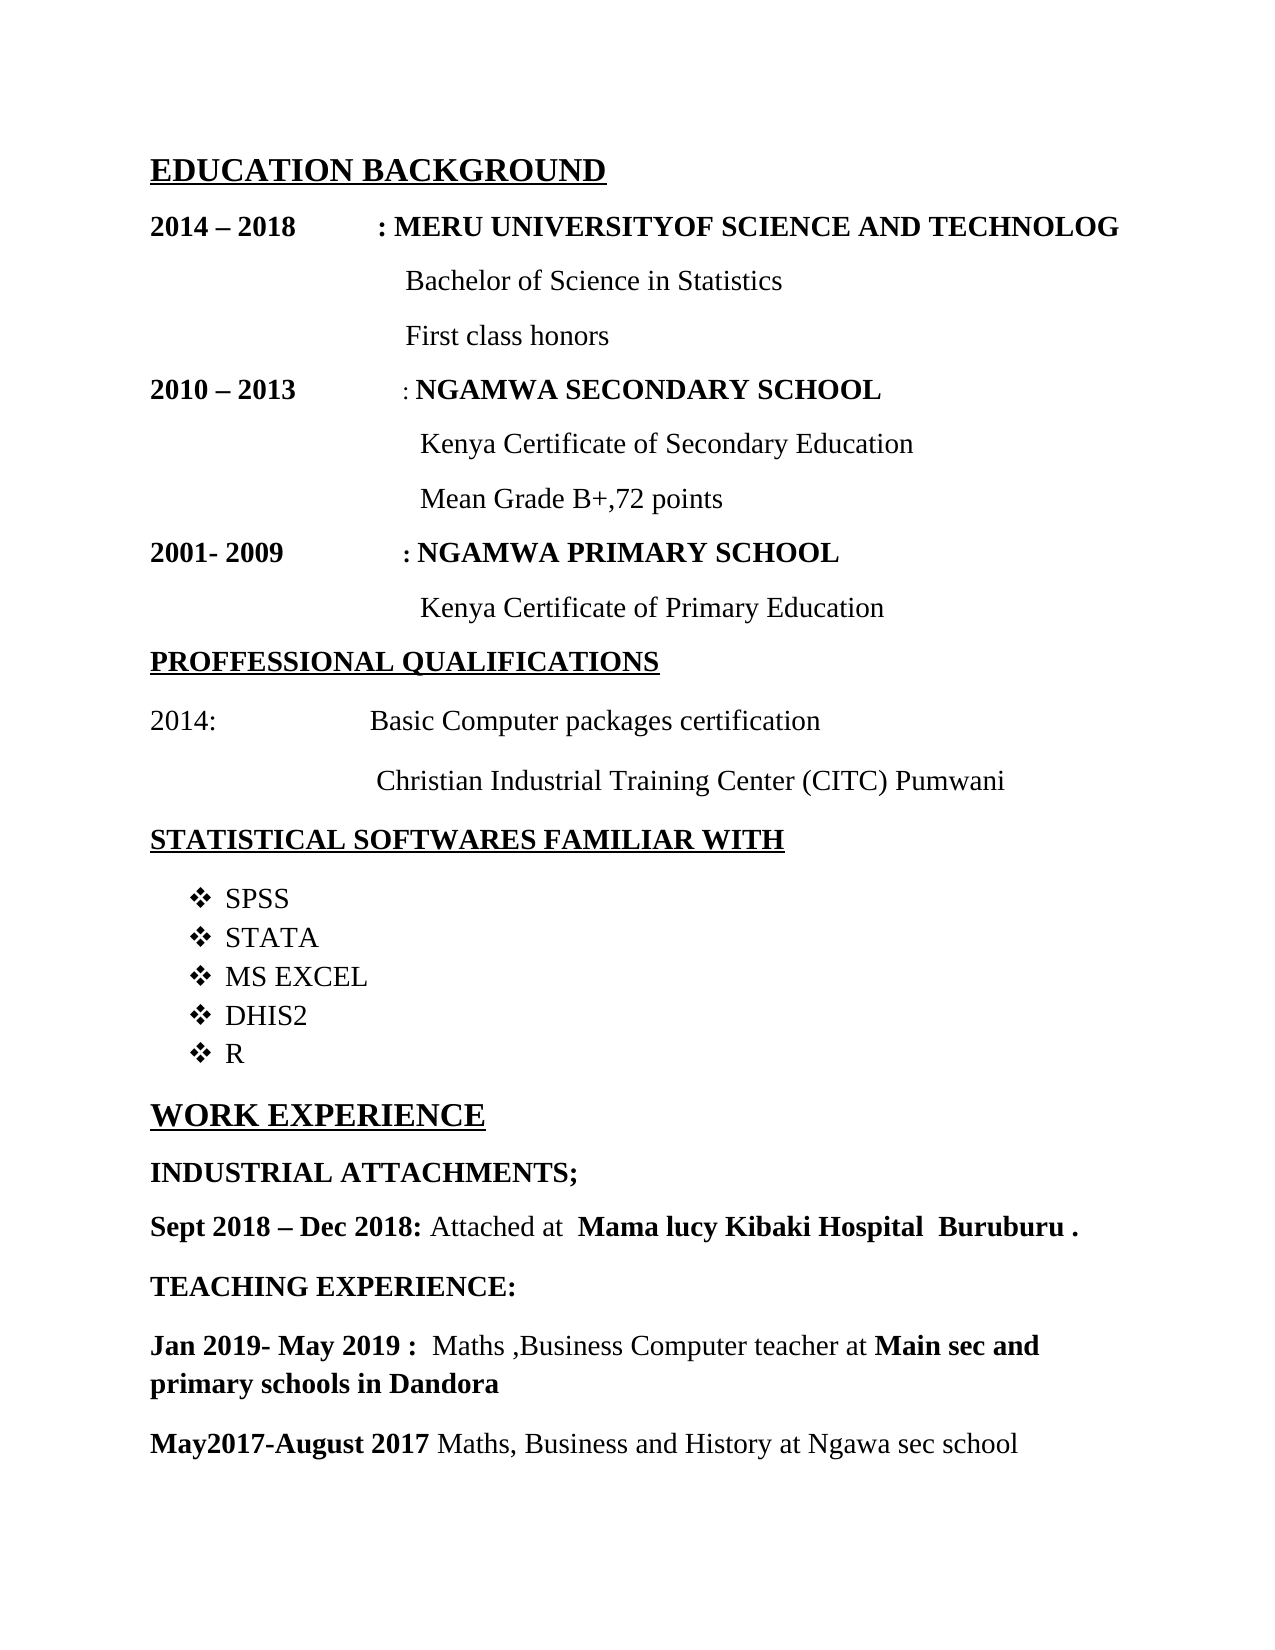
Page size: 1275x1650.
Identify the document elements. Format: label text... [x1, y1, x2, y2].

text EDUCATION BACKGROUND [150, 150, 1125, 188]
text Kenya Certificate of Primary Education [150, 590, 1125, 623]
text WORK EXPERIENCE [150, 1096, 1125, 1134]
text Mean Grade B+,72 points [150, 481, 1125, 514]
text 2014 – 2018 : MERU UNIVERSITYOF SCIENCE AND TECHNOLOG [150, 209, 1125, 243]
text INDUSTRIAL ATTACHMENTS; [150, 1155, 1125, 1188]
text First class honors [150, 318, 1125, 351]
text 2010 – 2013 : NGAMWA SECONDARY SCHOOL [150, 372, 1125, 406]
list STATA [187, 920, 1125, 954]
list DHIS2 [187, 998, 1125, 1031]
text STATISTICAL SOFTWARES FAMILIAR WITH [150, 822, 1125, 856]
text Christian Industrial Training Center (CITC) Pumwani [150, 763, 1125, 796]
text Bachelor of Science in Statistics [150, 263, 1125, 297]
text TEACHING EXPERIENCE: [150, 1269, 1125, 1302]
text Sept 2018 – Dec 2018: Attached at Mama lucy Kibaki Hospital Buruburu . [150, 1209, 1125, 1243]
text Kenya Certificate of Secondary Education [150, 427, 1125, 460]
list SPSS [187, 882, 1125, 915]
text PROFFESSIONAL QUALIFICATIONS [150, 644, 1125, 678]
text 2001- 2009 : NGAMWA PRIMARY SCHOOL [150, 535, 1125, 569]
text Jan 2019- May 2019 : Maths ,Business Computer teacher at Main sec and primary schools in Dandora [150, 1328, 1125, 1400]
list MS EXCEL [187, 959, 1125, 993]
list R [187, 1036, 1125, 1070]
text 2014: Basic Computer packages certification [150, 703, 1125, 737]
text May2017-August 2017 Maths, Business and History at Ngawa sec school [150, 1426, 1125, 1459]
